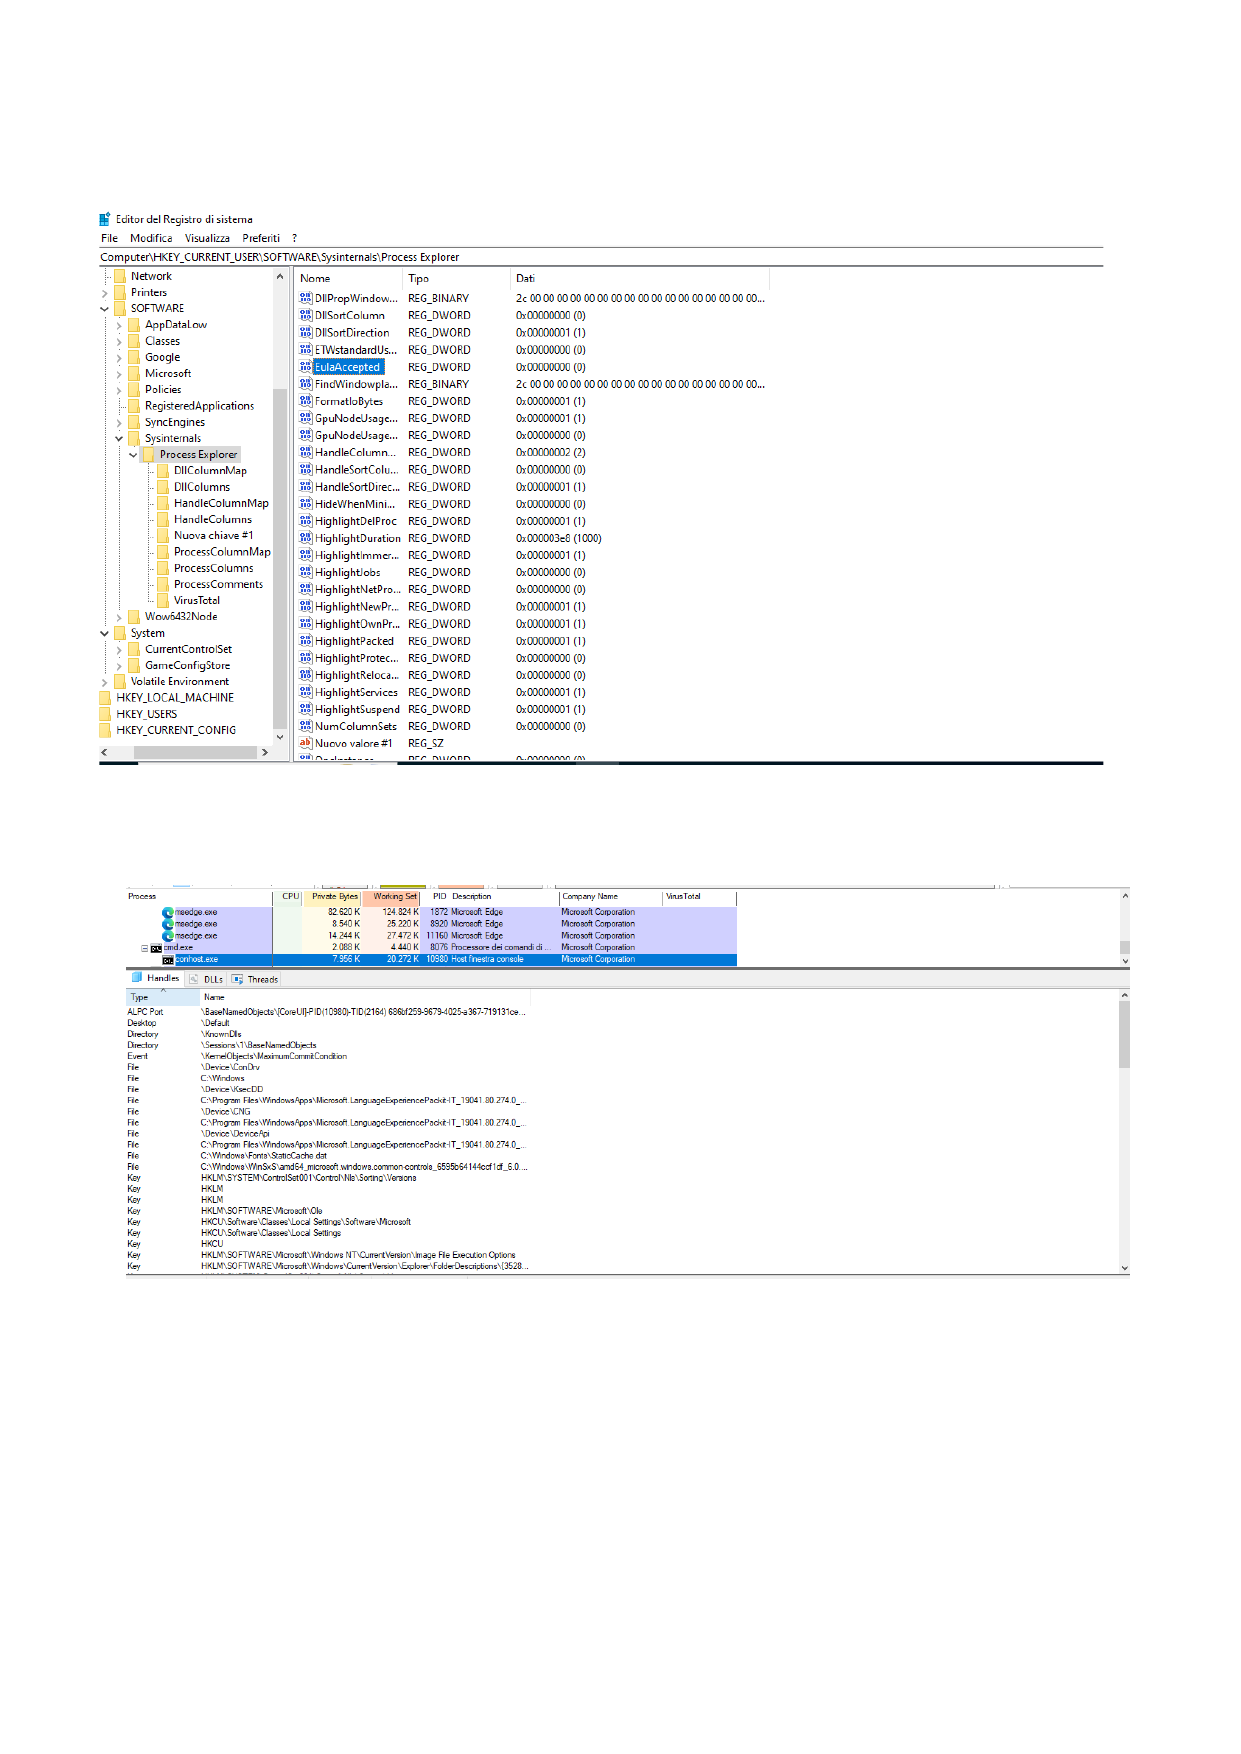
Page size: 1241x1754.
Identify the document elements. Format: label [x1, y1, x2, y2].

picture [99, 210, 1104, 765]
picture [126, 885, 1130, 1279]
